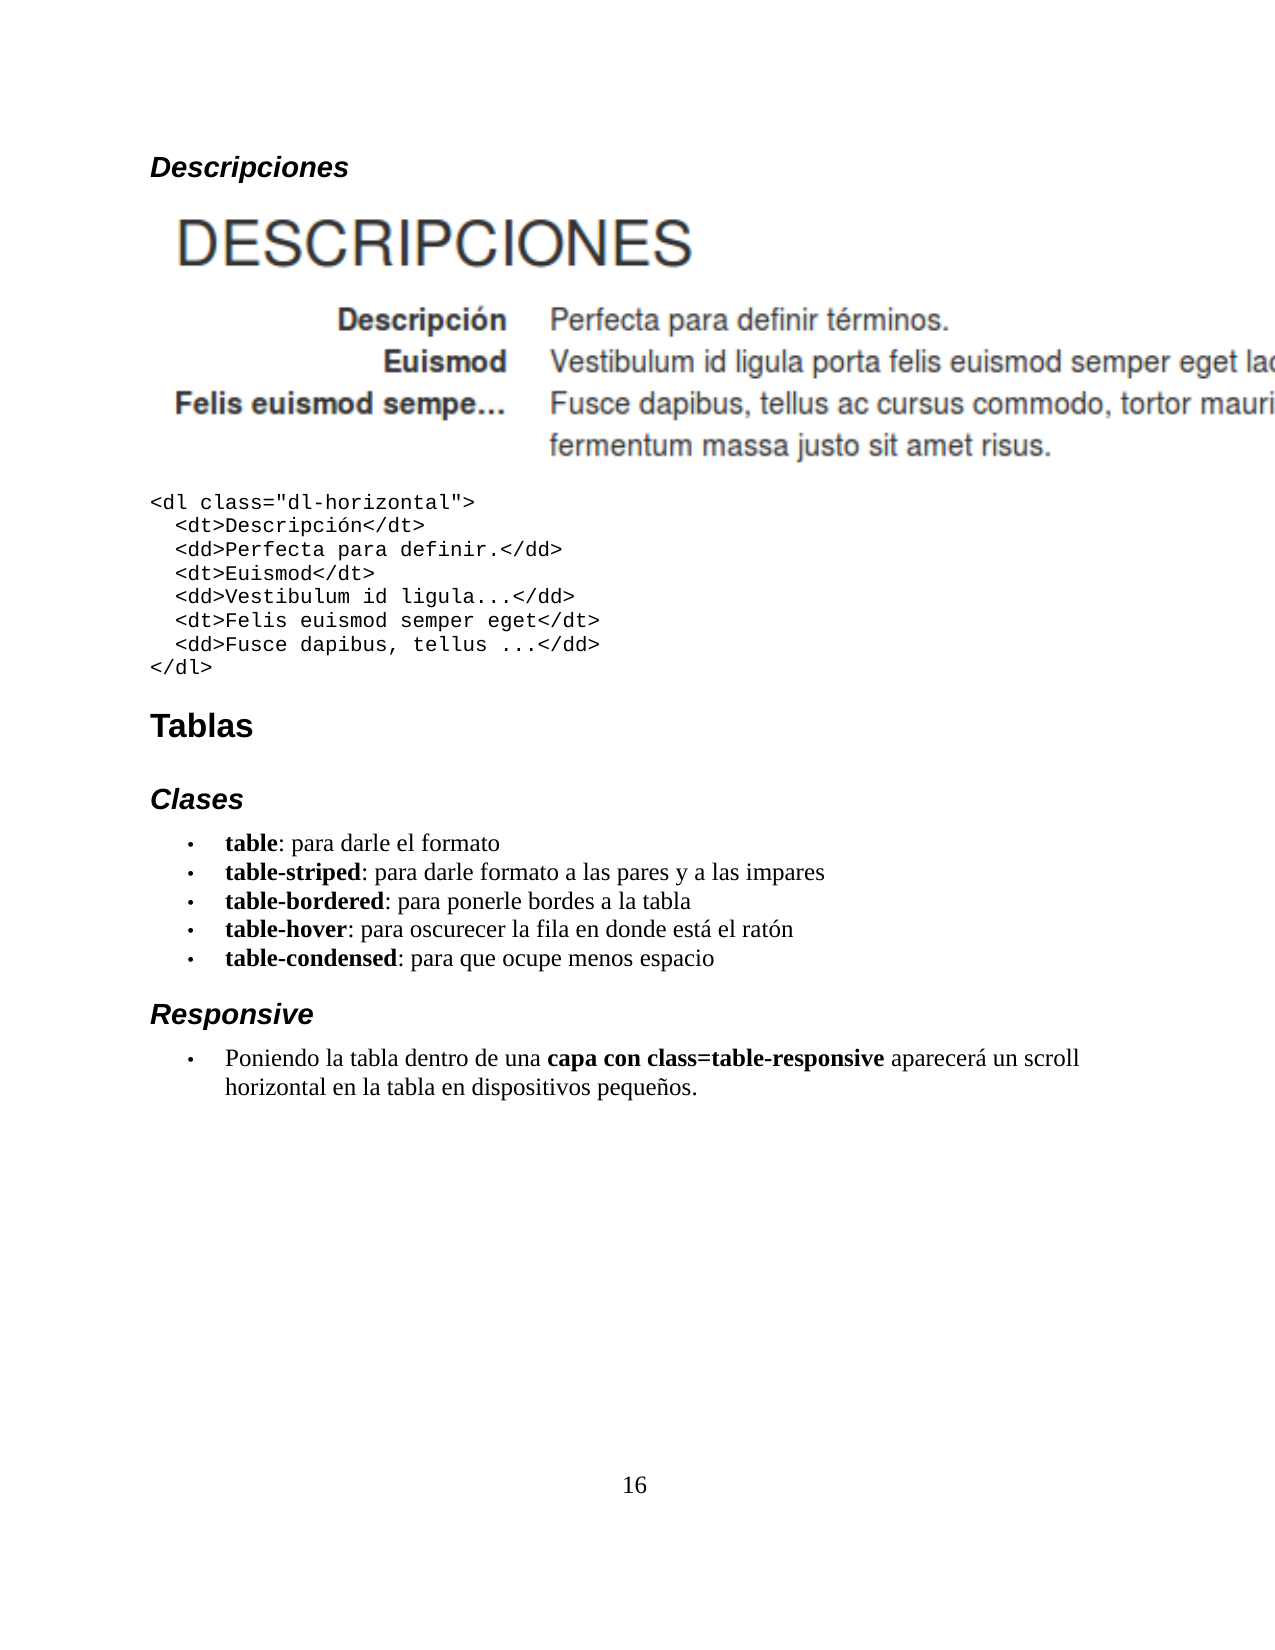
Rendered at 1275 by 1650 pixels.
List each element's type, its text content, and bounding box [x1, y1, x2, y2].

subtitle Clases [150, 782, 1125, 816]
text </dl> [150, 657, 1125, 681]
list table-hover: para oscurecer la fila en donde está el ratón [187, 914, 1125, 943]
text <dt>Descripción</dt> [150, 516, 1125, 539]
list table-condensed: para que ocupe menos espacio [187, 943, 1125, 972]
subtitle Descripciones [150, 150, 1125, 183]
text <dd>Perfecta para definir.</dd> [150, 539, 1125, 563]
text <dl class="dl-horizontal"> [150, 492, 1125, 516]
list Poniendo la tabla dentro de una capa con class=table-responsive aparecerá un scroll horizontal en la tabla en dispositivos pequeños. [187, 1043, 1125, 1101]
subtitle Tablas [150, 706, 1125, 745]
list table: para darle el formato [187, 828, 1125, 857]
text <dt>Felis euismod semper eget</dt> [150, 610, 1125, 634]
subtitle Responsive [150, 997, 1125, 1031]
text <dd>Fusce dapibus, tellus ...</dd> [150, 634, 1125, 657]
list table-bordered: para ponerle bordes a la tabla [187, 886, 1125, 914]
list table-striped: para darle formato a las pares y a las impares [187, 857, 1125, 886]
text <dd>Vestibulum id ligula...</dd> [150, 586, 1125, 610]
picture [150, 196, 1275, 492]
text <dt>Euismod</dt> [150, 563, 1125, 586]
